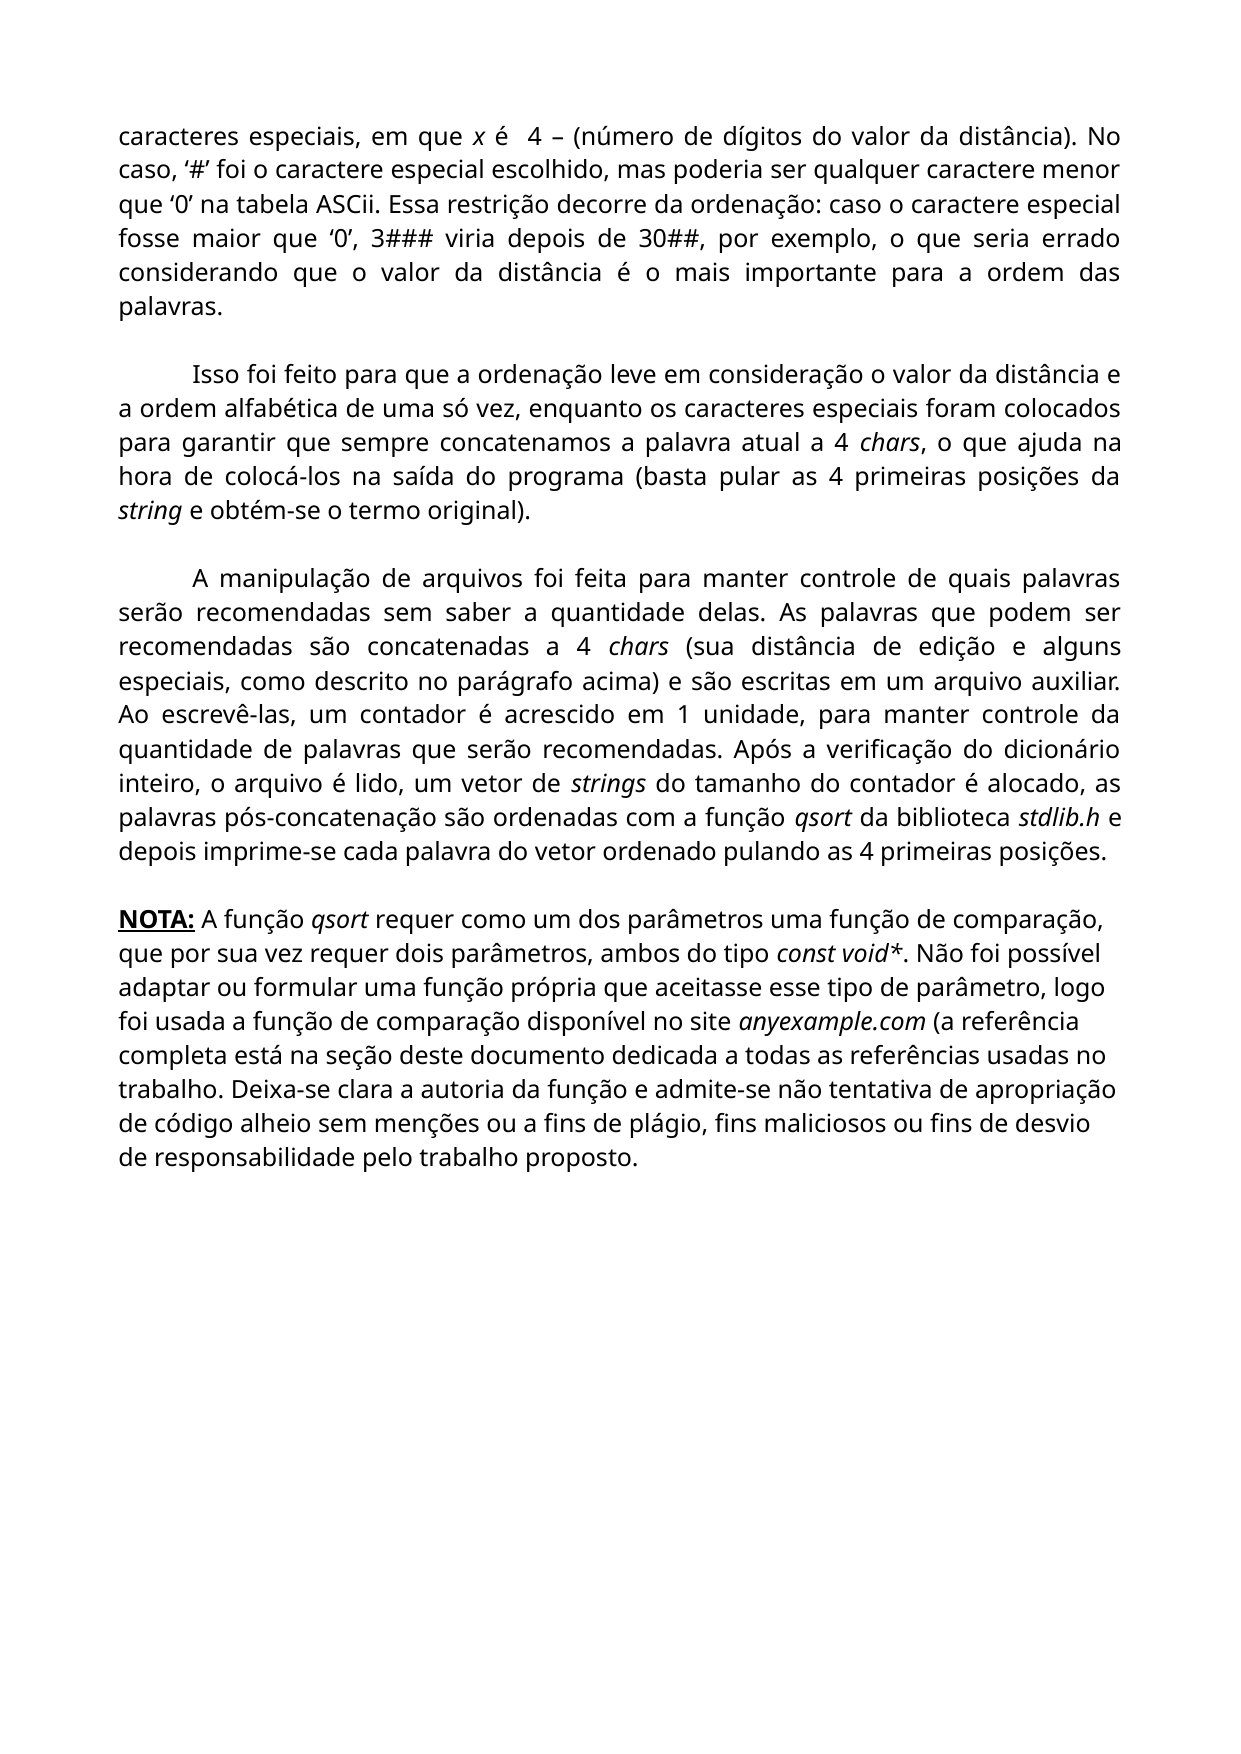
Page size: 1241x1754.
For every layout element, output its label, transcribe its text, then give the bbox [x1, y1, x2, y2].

text NOTA: A função qsort requer como um dos parâmetros uma função de comparação, que por sua vez requer dois parâmetros, ambos do tipo const void*. Não foi possível adaptar ou formular uma função própria que aceitasse esse tipo de parâmetro, logo foi usada a função de comparação disponível no site anyexample.com (a referência completa está na seção deste documento dedicada a todas as referências usadas no trabalho. Deixa-se clara a autoria da função e admite-se não tentativa de apropriação de código alheio sem menções ou a fins de plágio, fins maliciosos ou fins de desvio de responsabilidade pelo trabalho proposto. [118, 902, 1122, 1174]
text caracteres especiais, em que x é 4 – (número de dígitos do valor da distância). No caso, ‘#’ foi o caractere especial escolhido, mas poderia ser qualquer caractere menor que ‘0’ na tabela ASCii. Essa restrição decorre da ordenação: caso o caractere especial fosse maior que ‘0’, 3### viria depois de 30##, por exemplo, o que seria errado considerando que o valor da distância é o mais importante para a ordem das palavras. [118, 118, 1122, 322]
text A manipulação de arquivos foi feita para manter controle de quais palavras serão recomendadas sem saber a quantidade delas. As palavras que podem ser recomendadas são concatenadas a 4 chars (sua distância de edição e alguns especiais, como descrito no parágrafo acima) e são escritas em um arquivo auxiliar. Ao escrevê-las, um contador é acrescido em 1 unidade, para manter controle da quantidade de palavras que serão recomendadas. Após a verificação do dicionário inteiro, o arquivo é lido, um vetor de strings do tamanho do contador é alocado, as palavras pós-concatenação são ordenadas com a função qsort da biblioteca stdlib.h e depois imprime-se cada palavra do vetor ordenado pulando as 4 primeiras posições. [118, 561, 1122, 867]
text Isso foi feito para que a ordenação leve em consideração o valor da distância e a ordem alfabética de uma só vez, enquanto os caracteres especiais foram colocados para garantir que sempre concatenamos a palavra atual a 4 chars, o que ajuda na hora de colocá-los na saída do programa (basta pular as 4 primeiras posições da string e obtém-se o termo original). [118, 357, 1122, 527]
